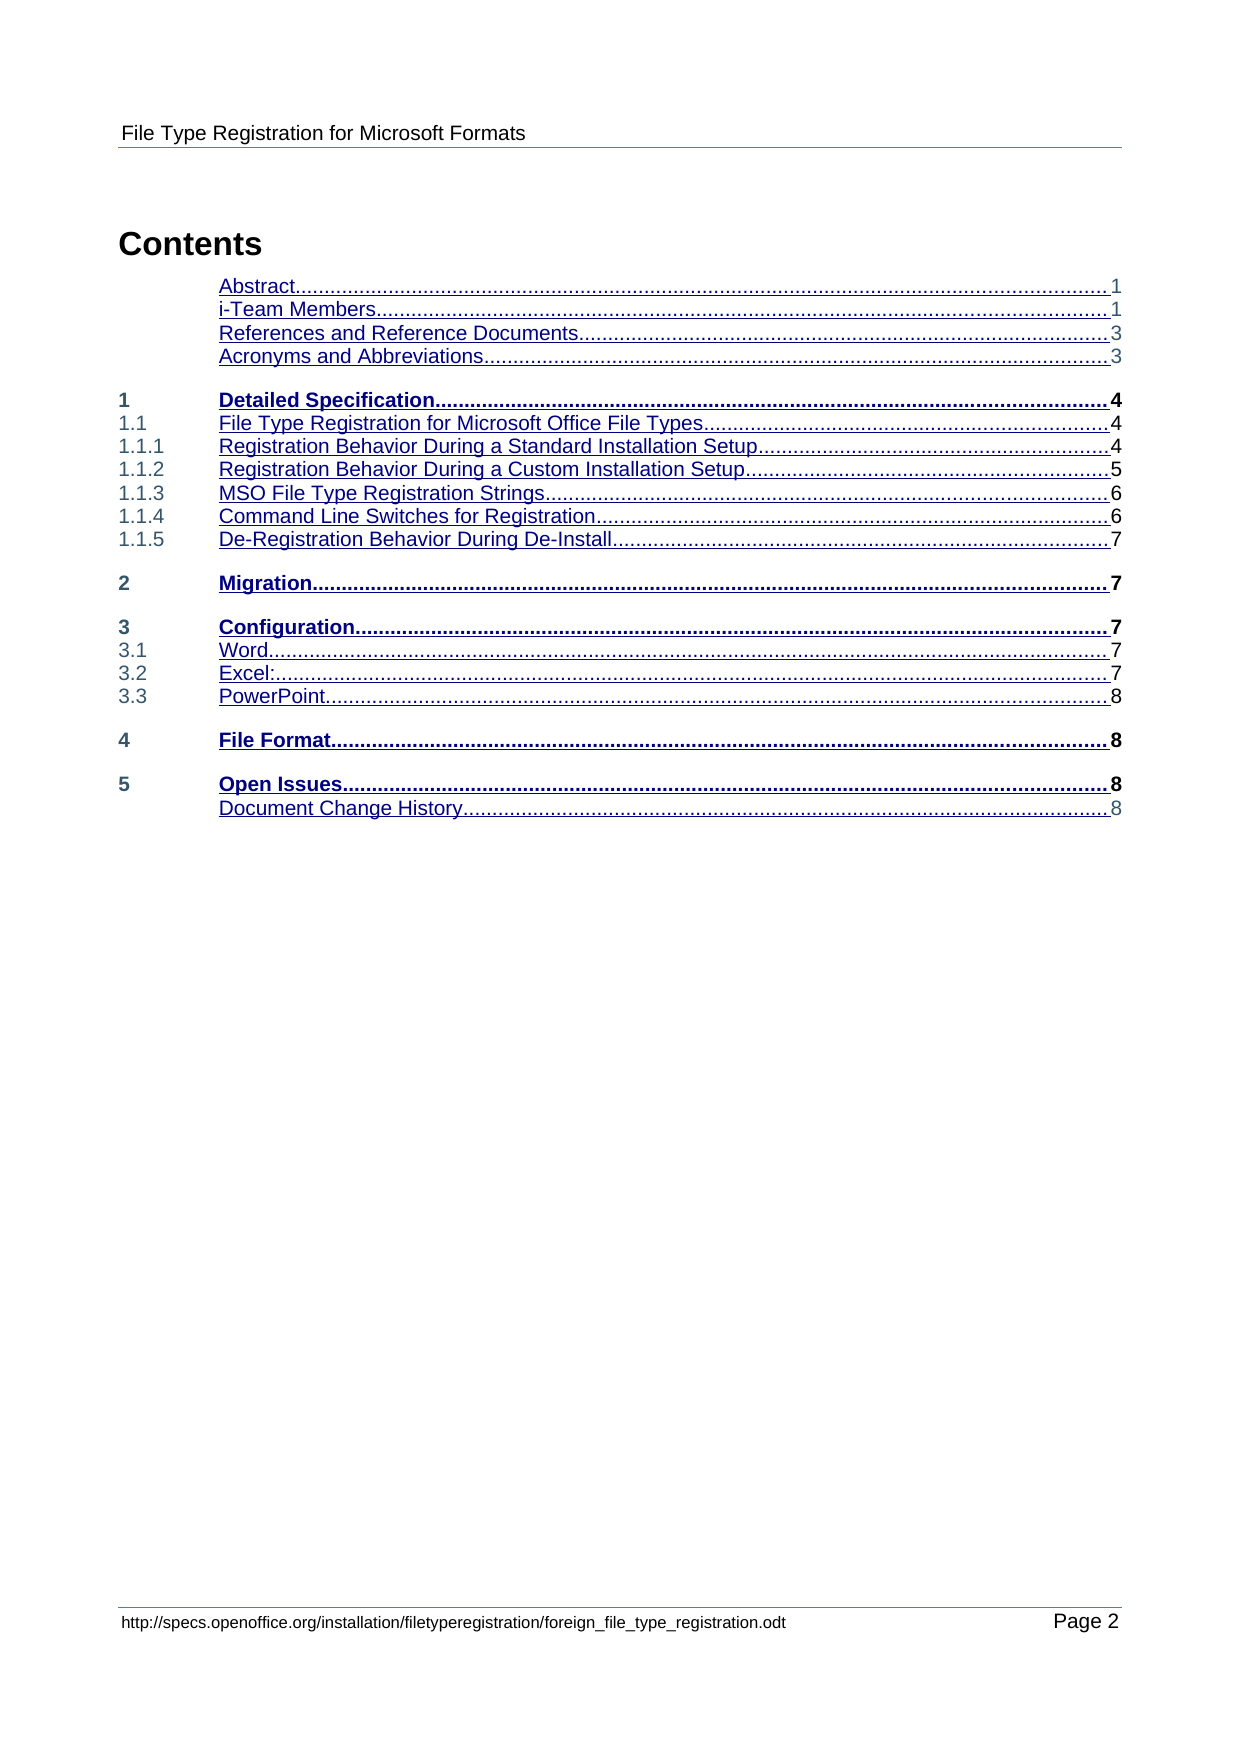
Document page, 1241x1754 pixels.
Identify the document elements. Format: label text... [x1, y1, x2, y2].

text 1.1.2 Registration Behavior During a Custom Installation Setup 5 [118, 458, 1122, 481]
text References and Reference Documents 3 [118, 321, 1122, 344]
text 1.1.1 Registration Behavior During a Standard Installation Setup 4 [118, 435, 1122, 458]
text 3 Configuration 7 [118, 615, 1122, 639]
text 1.1.3 MSO File Type Registration Strings 6 [118, 481, 1122, 504]
text 3.1 Word 7 [118, 639, 1122, 662]
text 3.2 Excel: 7 [118, 662, 1122, 685]
text 4 File Format 8 [118, 729, 1122, 752]
text 5 Open Issues 8 [118, 773, 1122, 796]
subtitle Contents [118, 225, 1122, 262]
text 1 Detailed Specification 4 [118, 388, 1122, 412]
text Abstract 1 [118, 275, 1122, 298]
text 1.1.5 De-Registration Behavior During De-Install 7 [118, 528, 1122, 551]
text 1.1 File Type Registration for Microsoft Office File Types 4 [118, 412, 1122, 435]
text 2 Migration 7 [118, 572, 1122, 595]
text Document Change History 8 [118, 796, 1122, 819]
text 1.1.4 Command Line Switches for Registration 6 [118, 504, 1122, 528]
text Acronyms and Abbreviations 3 [118, 344, 1122, 368]
text i-Team Members 1 [118, 298, 1122, 321]
text 3.3 PowerPoint 8 [118, 685, 1122, 708]
